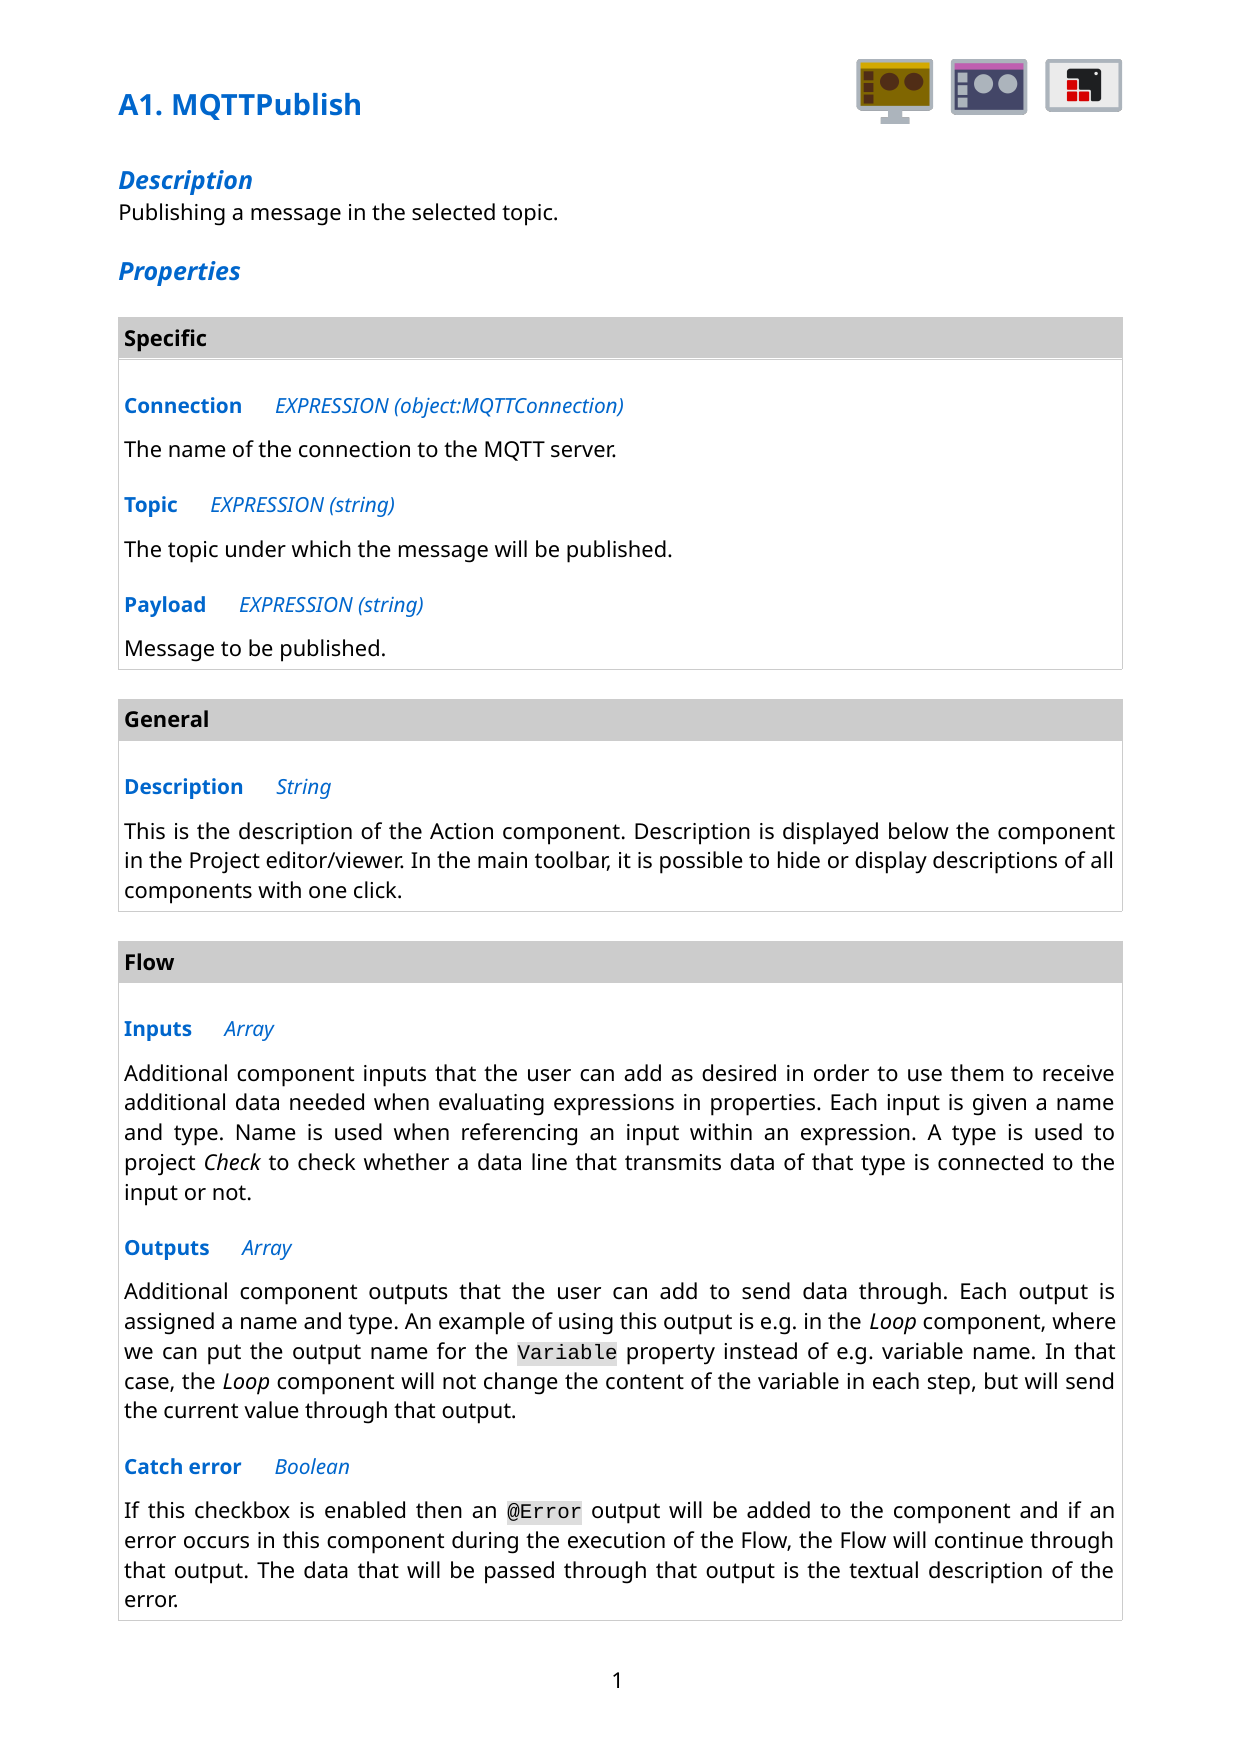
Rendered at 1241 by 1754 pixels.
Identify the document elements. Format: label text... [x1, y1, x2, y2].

picture [856, 59, 934, 124]
subtitle [934, 84, 1122, 124]
text Publishing a message in the selected topic. [118, 197, 1122, 227]
table_header Specific [119, 318, 1122, 358]
table_cell Description String This is the description of the Action component. Description is displayed below the component in the Project editor/viewer. In the main toolbar, it is possible to hide or display descriptions of all components with one click. [119, 741, 1122, 911]
table_cell Inputs Array Additional component inputs that the user can add as desired in order to use them to receive additional data needed when evaluating expressions in properties. Each input is given a name and type. Name is used when referencing an input within an expression. A type is used to project Check to check whether a data line that transmits data of that type is connected to the input or not. Outputs Array Additional component outputs that the user can add to send data through. Each output is assigned a name and type. An example of using this output is e.g. in the Loop component, where we can put the output name for the Variable property instead of e.g. variable name. In that case, the Loop component will not change the content of the variable in each step, but will send the current value through that output. Catch error Boolean If this checkbox is enabled then an @Error output will be added to the component and if an error occurs in this component during the execution of the Flow, the Flow will continue through that output. The data that will be passed through that output is the textual description of the error. [119, 983, 1122, 1620]
picture [1045, 59, 1123, 112]
subtitle MQTTPublish [118, 84, 856, 124]
table_cell Connection EXPRESSION (object:MQTTConnection) The name of the connection to the MQTT server. Topic EXPRESSION (string) The topic under which the message will be published. Payload EXPRESSION (string) Message to be published. [119, 360, 1122, 669]
subtitle Description [118, 163, 1122, 197]
picture [950, 59, 1028, 115]
subtitle Properties [118, 253, 1122, 287]
table_header Flow [119, 942, 1122, 982]
table_header General [119, 700, 1122, 740]
